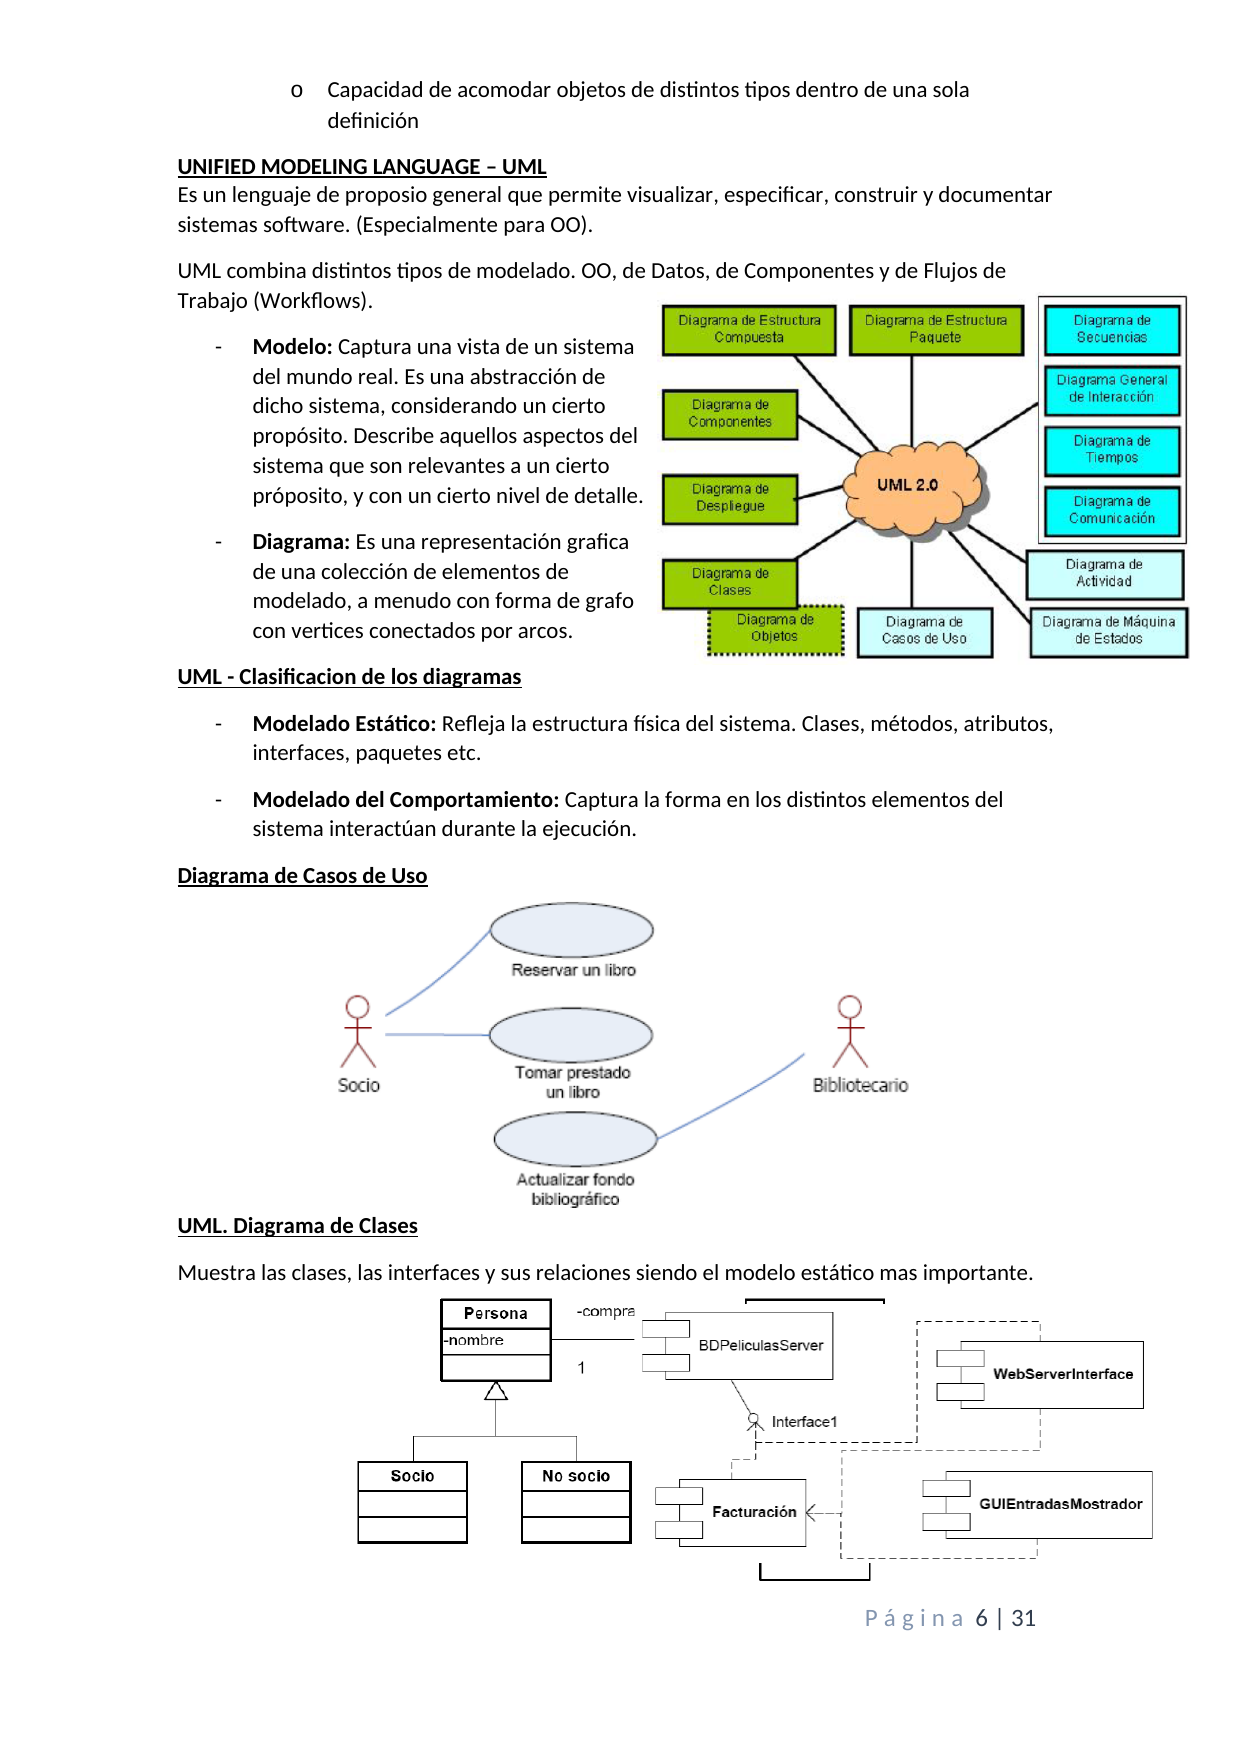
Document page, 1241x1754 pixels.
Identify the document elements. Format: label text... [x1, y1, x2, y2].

text Muestra las clases, las interfaces y sus relaciones siendo el modelo estático mas importante. [177, 1258, 1063, 1286]
text Es un lenguaje de proposio general que permite visualizar, especificar, construir y documentar sistemas software. (Especialmente para OO). [177, 180, 1063, 238]
text UNIFIED MODELING LANGUAGE – UML [177, 152, 1063, 180]
list Modelado del Comportamiento: Captura la forma en los distintos elementos del sistema interactúan durante la ejecución. [215, 785, 1063, 843]
list Diagrama: Es una representación grafica de una colección de elementos de modelado, a menudo con forma de grafo con vertices conectados por arcos. [215, 527, 656, 644]
text Diagrama de Casos de Uso [177, 861, 1063, 889]
list Modelado Estático: Refleja la estructura física del sistema. Clases, métodos, atributos, interfaces, paquetes etc. [215, 709, 1063, 767]
list Capacidad de acomodar objetos de distintos tipos dentro de una sola definición [290, 75, 1063, 134]
text UML - Clasificacion de los diagramas [177, 662, 1063, 691]
text UML combina distintos tipos de modelado. OO, de Datos, de Componentes y de Flujos de Trabajo (Workflows). [177, 256, 1063, 314]
text UML. Diagrama de Clases [177, 907, 1063, 1239]
list Modelo: Captura una vista de un sistema del mundo real. Es una abstracción de dicho sistema, considerando un cierto propósito. Describe aquellos aspectos del sistema que son relevantes a un cierto próposito, y con un cierto nivel de detalle. [215, 332, 656, 509]
